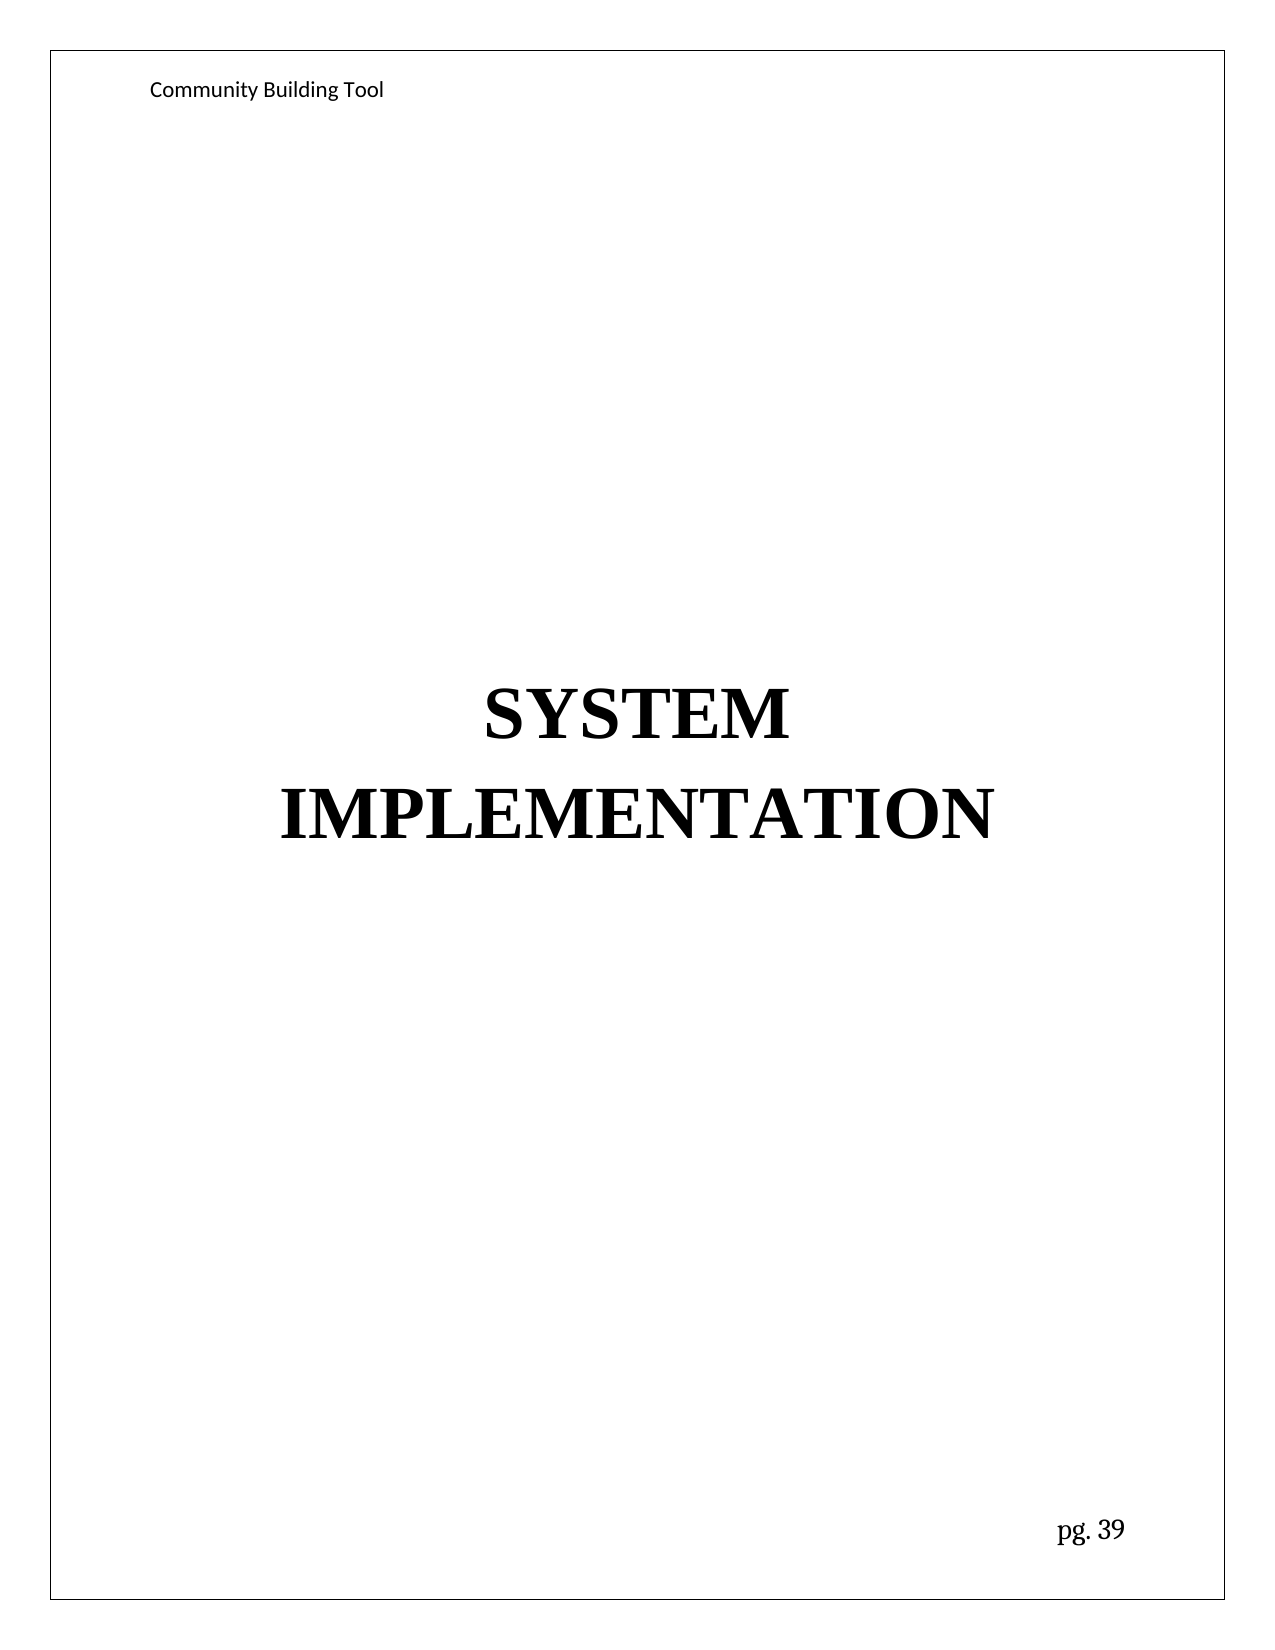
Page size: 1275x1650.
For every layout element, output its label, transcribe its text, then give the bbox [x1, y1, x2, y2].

text SYSTEM IMPLEMENTATION [150, 669, 1125, 854]
